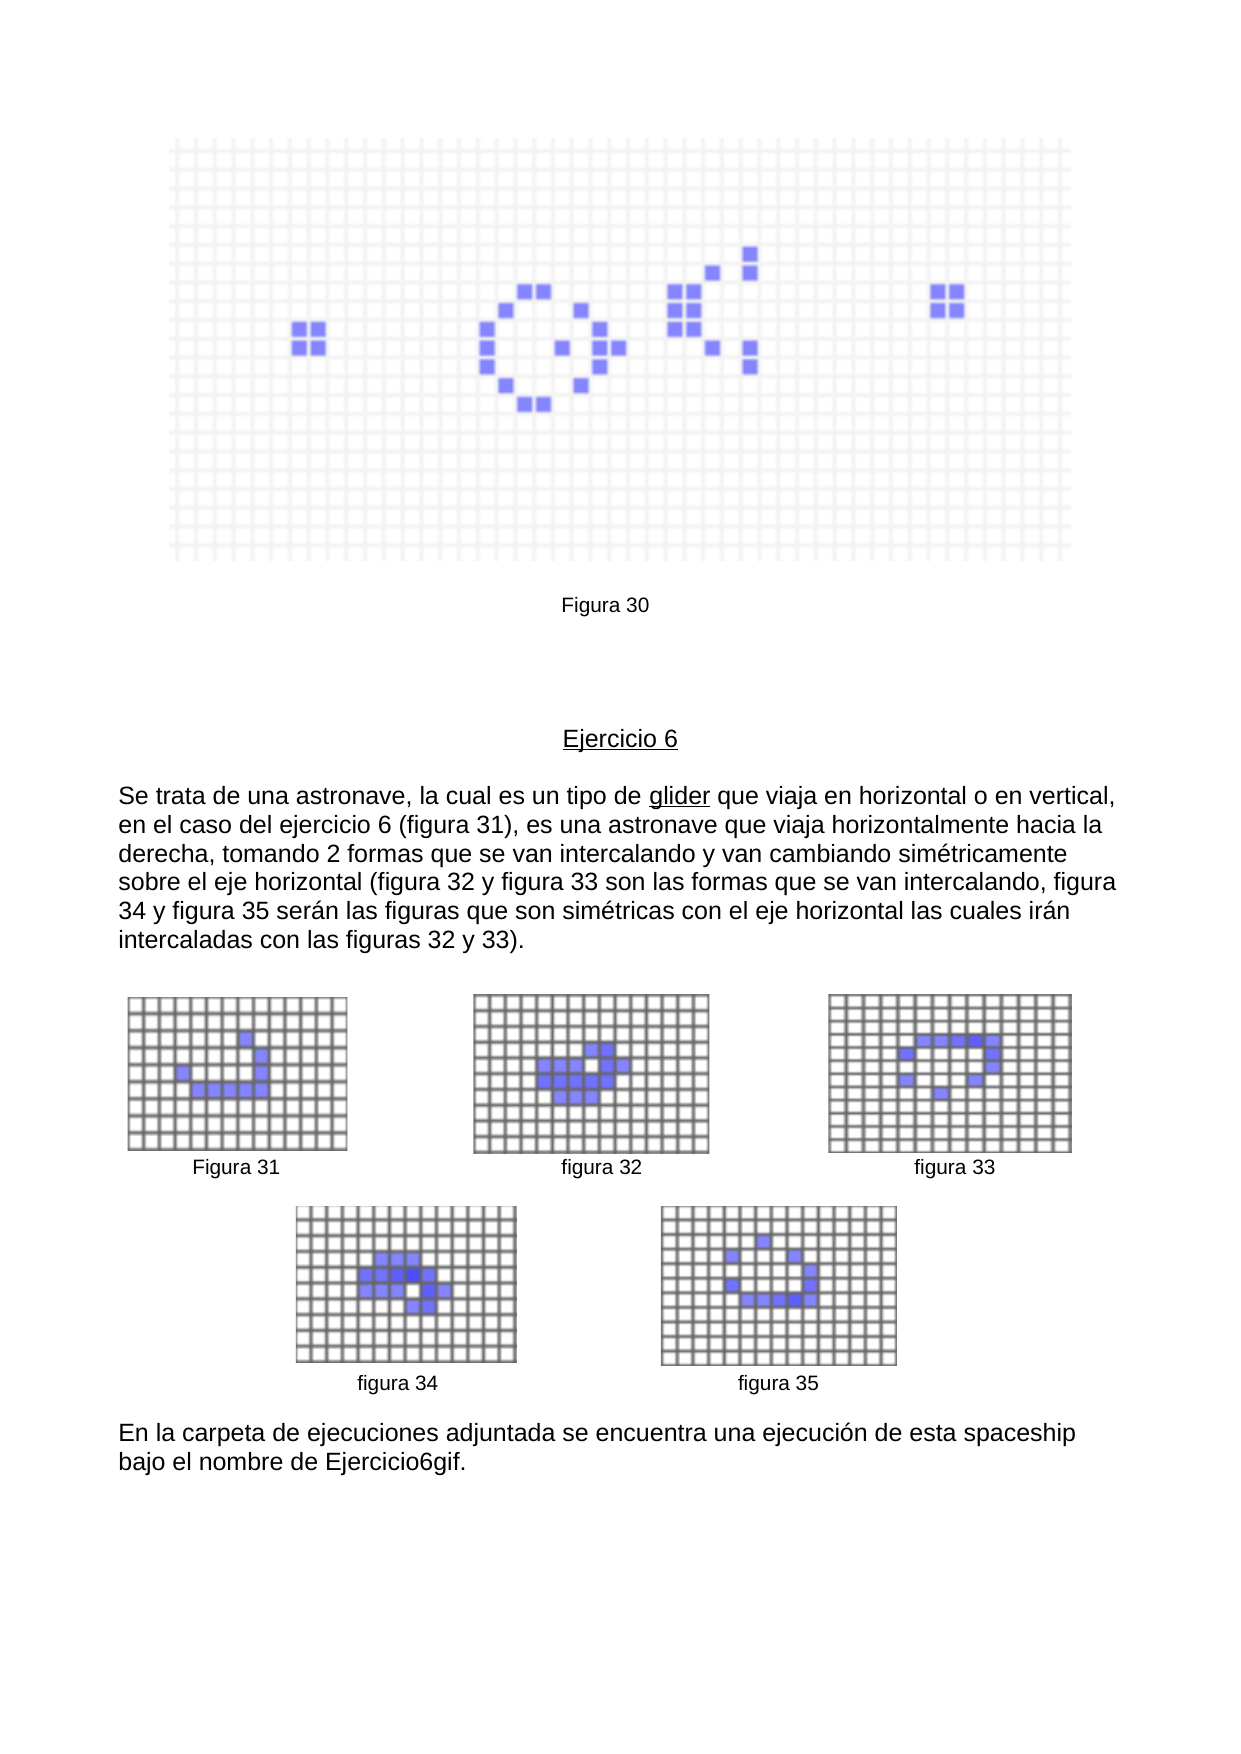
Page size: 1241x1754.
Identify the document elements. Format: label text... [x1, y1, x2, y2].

text En la carpeta de ejecuciones adjuntada se encuentra una ejecución de esta spaceship bajo el nombre de Ejercicio6gif. [118, 1418, 1122, 1476]
picture [127, 997, 348, 1151]
text Figura 30 [118, 589, 1122, 618]
picture [660, 1206, 897, 1366]
picture [295, 1206, 517, 1363]
text figura 34 figura 35 [118, 1370, 1122, 1394]
picture [828, 994, 1072, 1153]
text Ejercicio 6 [118, 723, 1122, 752]
picture [168, 138, 1072, 561]
text Figura 31 figura 32 figura 33 [118, 1155, 1122, 1179]
picture [473, 994, 710, 1154]
text Se trata de una astronave, la cual es un tipo de glider que viaja en horizontal o en vertical, en el caso del ejercicio 6 (figura 31), es una astronave que viaja horizontalmente hacia la derecha, tomando 2 formas que se van intercalando y van cambiando simétricamente sobre el eje horizontal (figura 32 y figura 33 son las formas que se van intercalando, figura 34 y figura 35 serán las figuras que son simétricas con el eje horizontal las cuales irán intercaladas con las figuras 32 y 33). [118, 781, 1122, 953]
